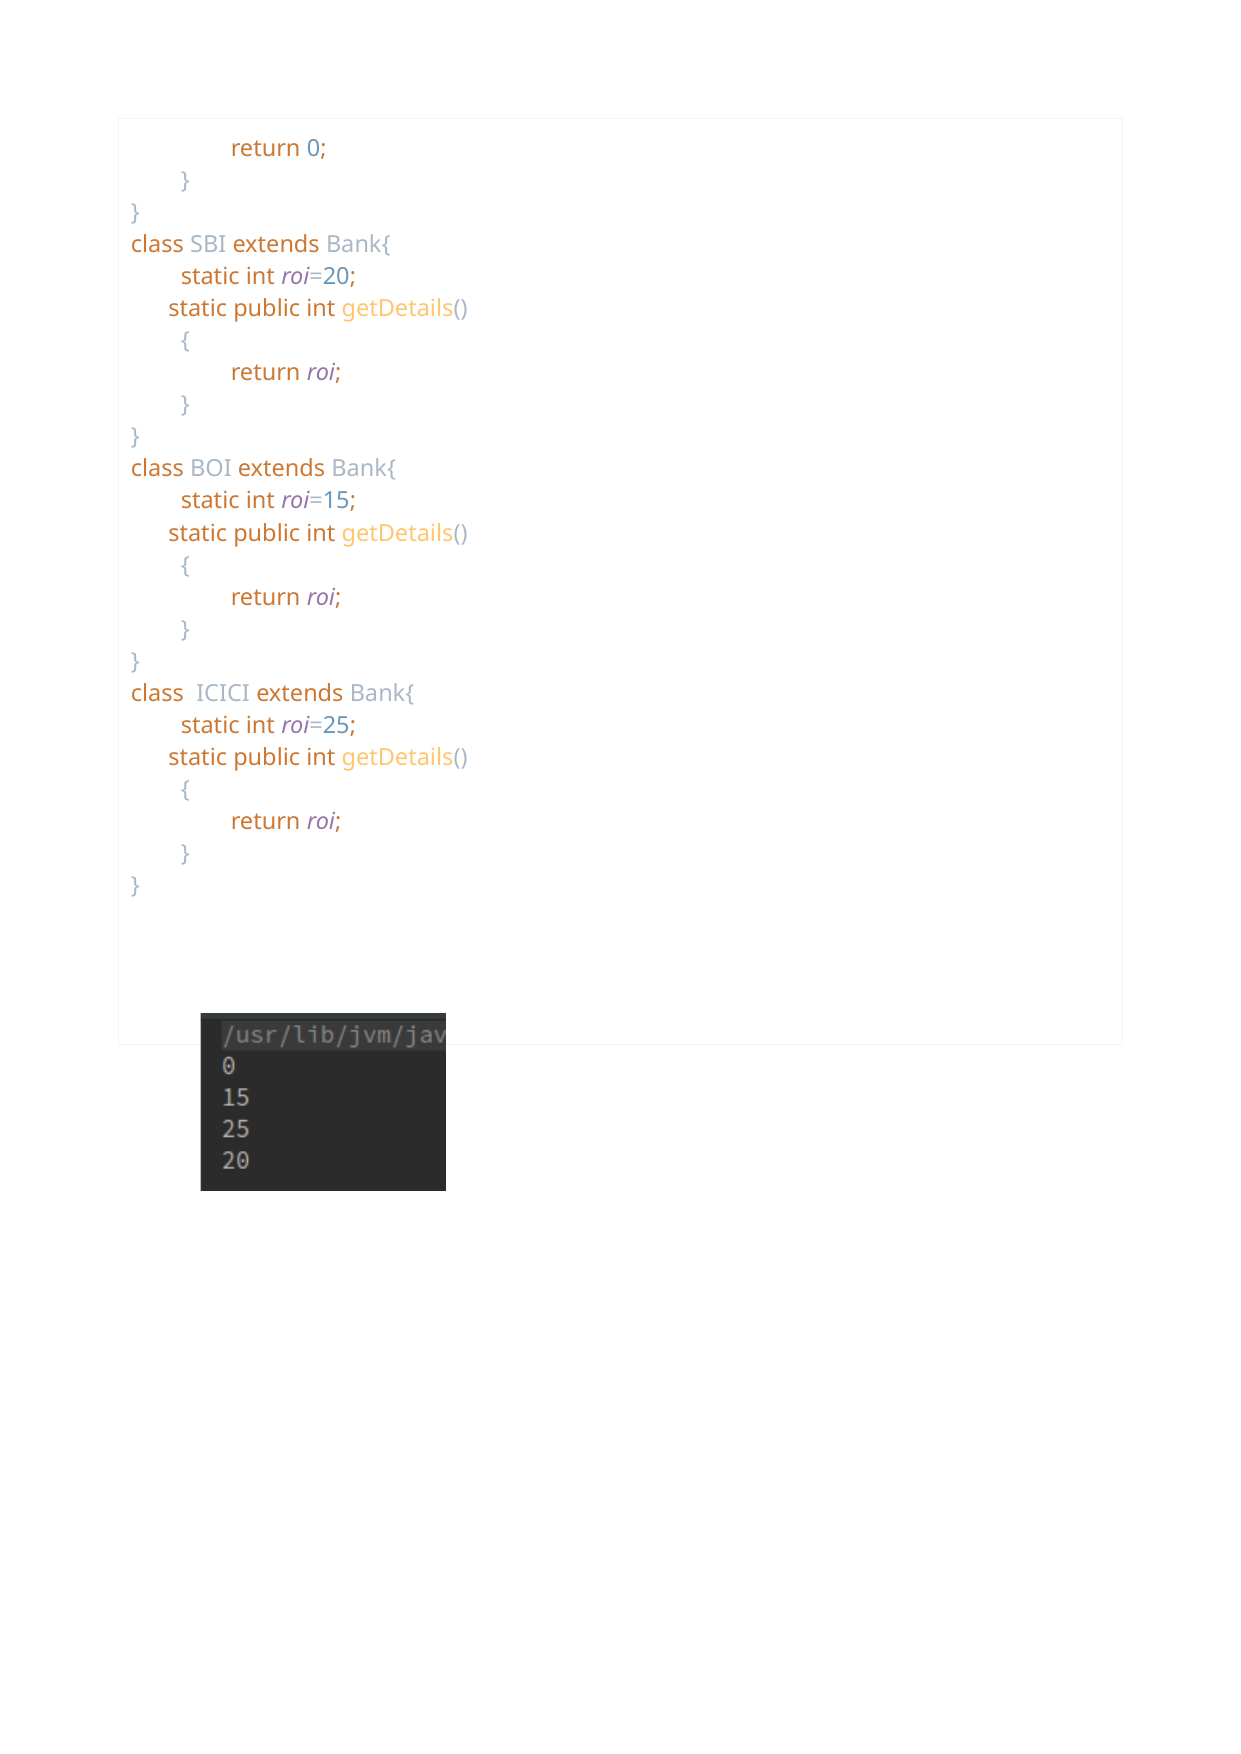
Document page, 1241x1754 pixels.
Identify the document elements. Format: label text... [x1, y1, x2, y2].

picture [200, 1013, 446, 1191]
table_cell return 0; } } class SBI extends Bank{ static int roi=20; static public int getDetails() { return roi; } } class BOI extends Bank{ static int roi=15; static public int getDetails() { return roi; } } class ICICI extends Bank{ static int roi=25; static public int getDetails() { return roi; } } [119, 119, 1122, 1043]
